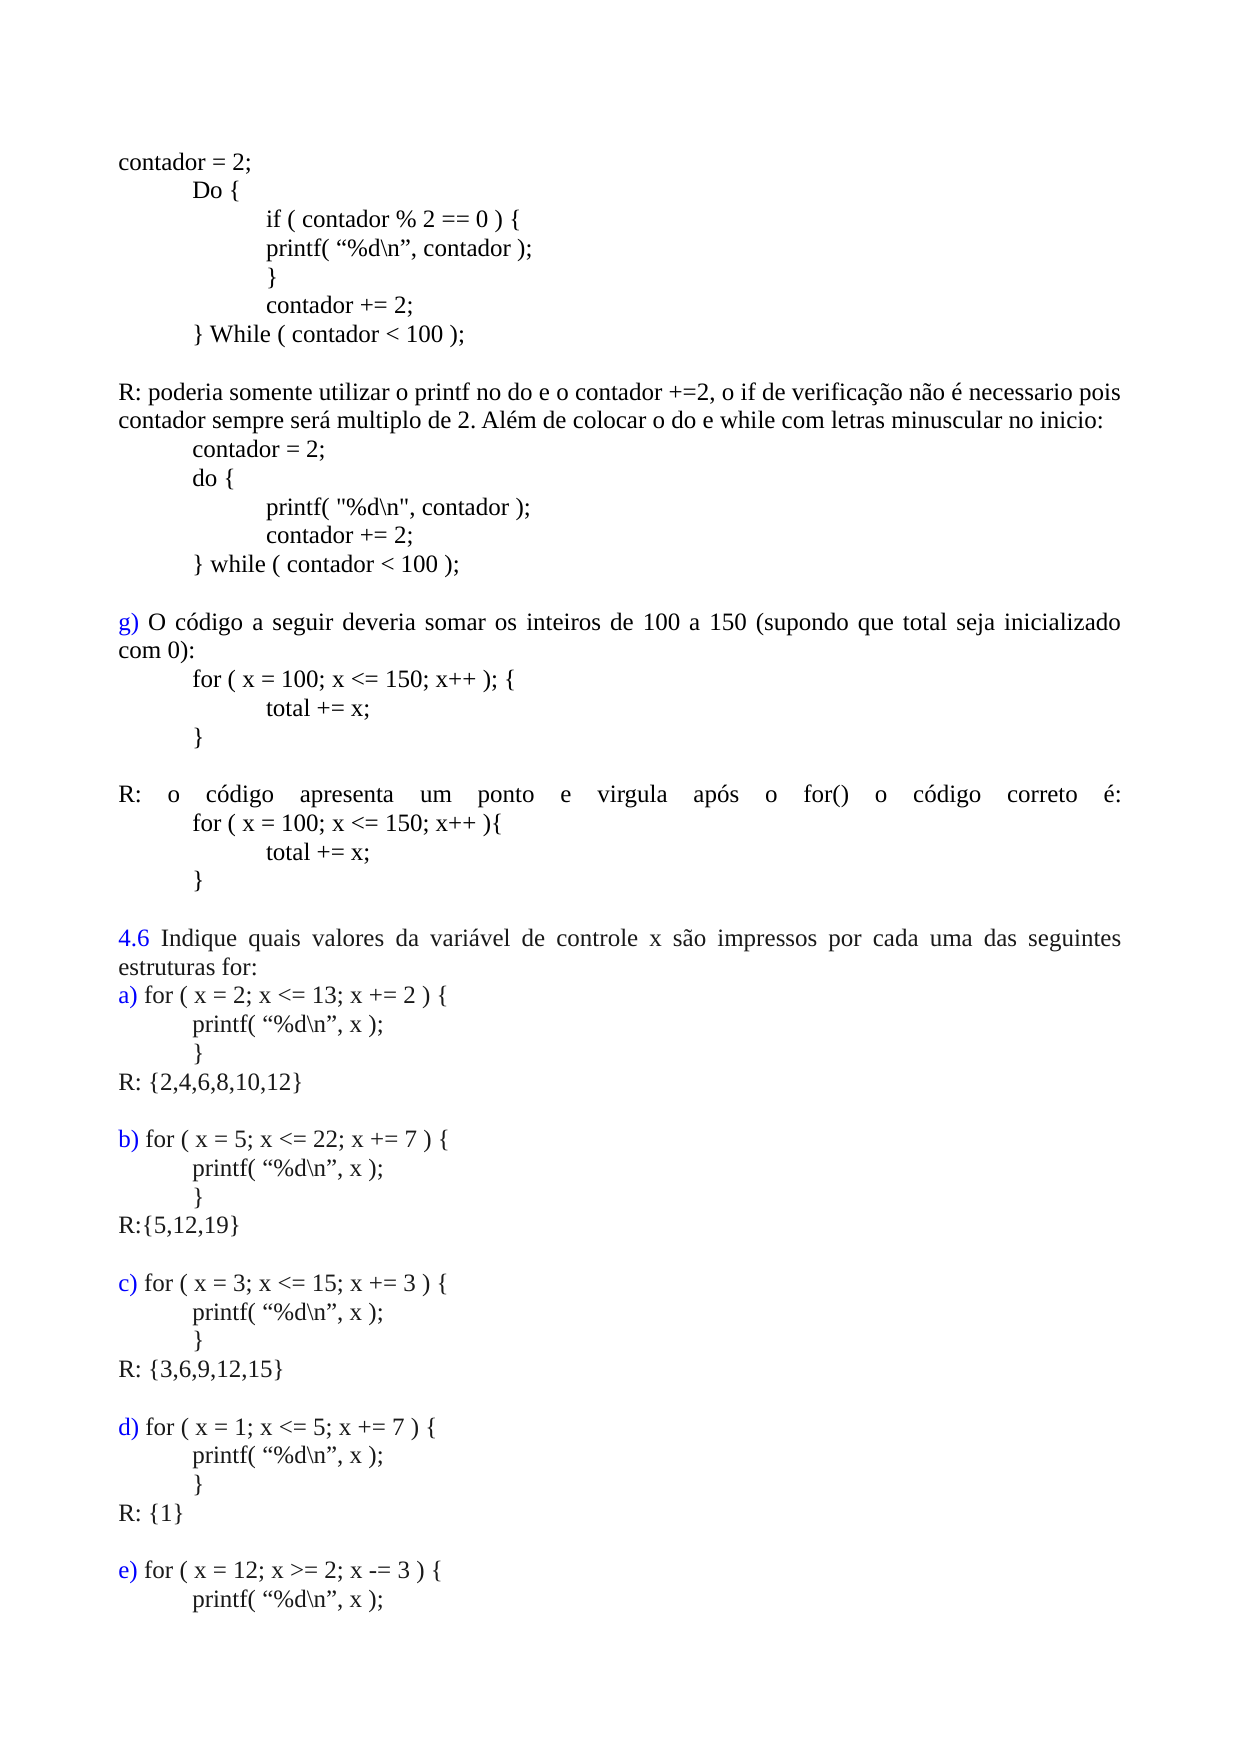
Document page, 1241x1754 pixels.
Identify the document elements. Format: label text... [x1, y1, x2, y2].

text R: o código apresenta um ponto e virgula após o for() o código correto é: for ( x = 100; x <= 150; x++ ){ [118, 779, 1122, 837]
text total += x; [118, 693, 1122, 722]
text e) for ( x = 12; x >= 2; x -= 3 ) { [118, 1556, 1122, 1584]
text printf( "%d\n", contador ); [118, 492, 1122, 521]
text } [118, 1038, 1122, 1067]
text R:{5,12,19} [118, 1211, 1122, 1239]
text g) O código a seguir deveria somar os inteiros de 100 a 150 (supondo que total seja inicializado com 0): [118, 607, 1122, 664]
text a) for ( x = 2; x <= 13; x += 2 ) { [118, 981, 1122, 1009]
text } [118, 1182, 1122, 1211]
text for ( x = 100; x <= 150; x++ ); { [118, 664, 1122, 693]
text printf( “%d\n”, x ); [118, 1441, 1122, 1469]
text printf( “%d\n”, x ); [118, 1009, 1122, 1038]
text contador = 2; [118, 434, 1122, 463]
text contador += 2; [118, 291, 1122, 319]
text 4.6 Indique quais valores da variável de controle x são impressos por cada uma das seguintes estruturas for: [118, 894, 1122, 981]
text if ( contador % 2 == 0 ) { [118, 204, 1122, 233]
text R: {1} [118, 1498, 1122, 1527]
text b) for ( x = 5; x <= 22; x += 7 ) { [118, 1124, 1122, 1153]
text printf( “%d\n”, contador ); [118, 233, 1122, 262]
text printf( “%d\n”, x ); [118, 1584, 1122, 1613]
text printf( “%d\n”, x ); [118, 1297, 1122, 1326]
text } [118, 262, 1122, 291]
text contador = 2; [118, 147, 1122, 176]
text } [118, 722, 1122, 751]
text Do { [118, 176, 1122, 204]
text total += x; [118, 837, 1122, 866]
text } [118, 1326, 1122, 1354]
text } [118, 866, 1122, 894]
text R: {3,6,9,12,15} [118, 1354, 1122, 1383]
text R: {2,4,6,8,10,12} [118, 1067, 1122, 1096]
text c) for ( x = 3; x <= 15; x += 3 ) { [118, 1268, 1122, 1297]
text printf( “%d\n”, x ); [118, 1153, 1122, 1182]
text } [118, 1469, 1122, 1498]
text } While ( contador < 100 ); [118, 319, 1122, 348]
text } while ( contador < 100 ); [118, 549, 1122, 578]
text R: poderia somente utilizar o printf no do e o contador +=2, o if de verificação não é necessario pois contador sempre será multiplo de 2. Além de colocar o do e while com letras minuscular no inicio: [118, 377, 1122, 434]
text d) for ( x = 1; x <= 5; x += 7 ) { [118, 1412, 1122, 1441]
text do { [118, 463, 1122, 492]
text contador += 2; [118, 521, 1122, 549]
